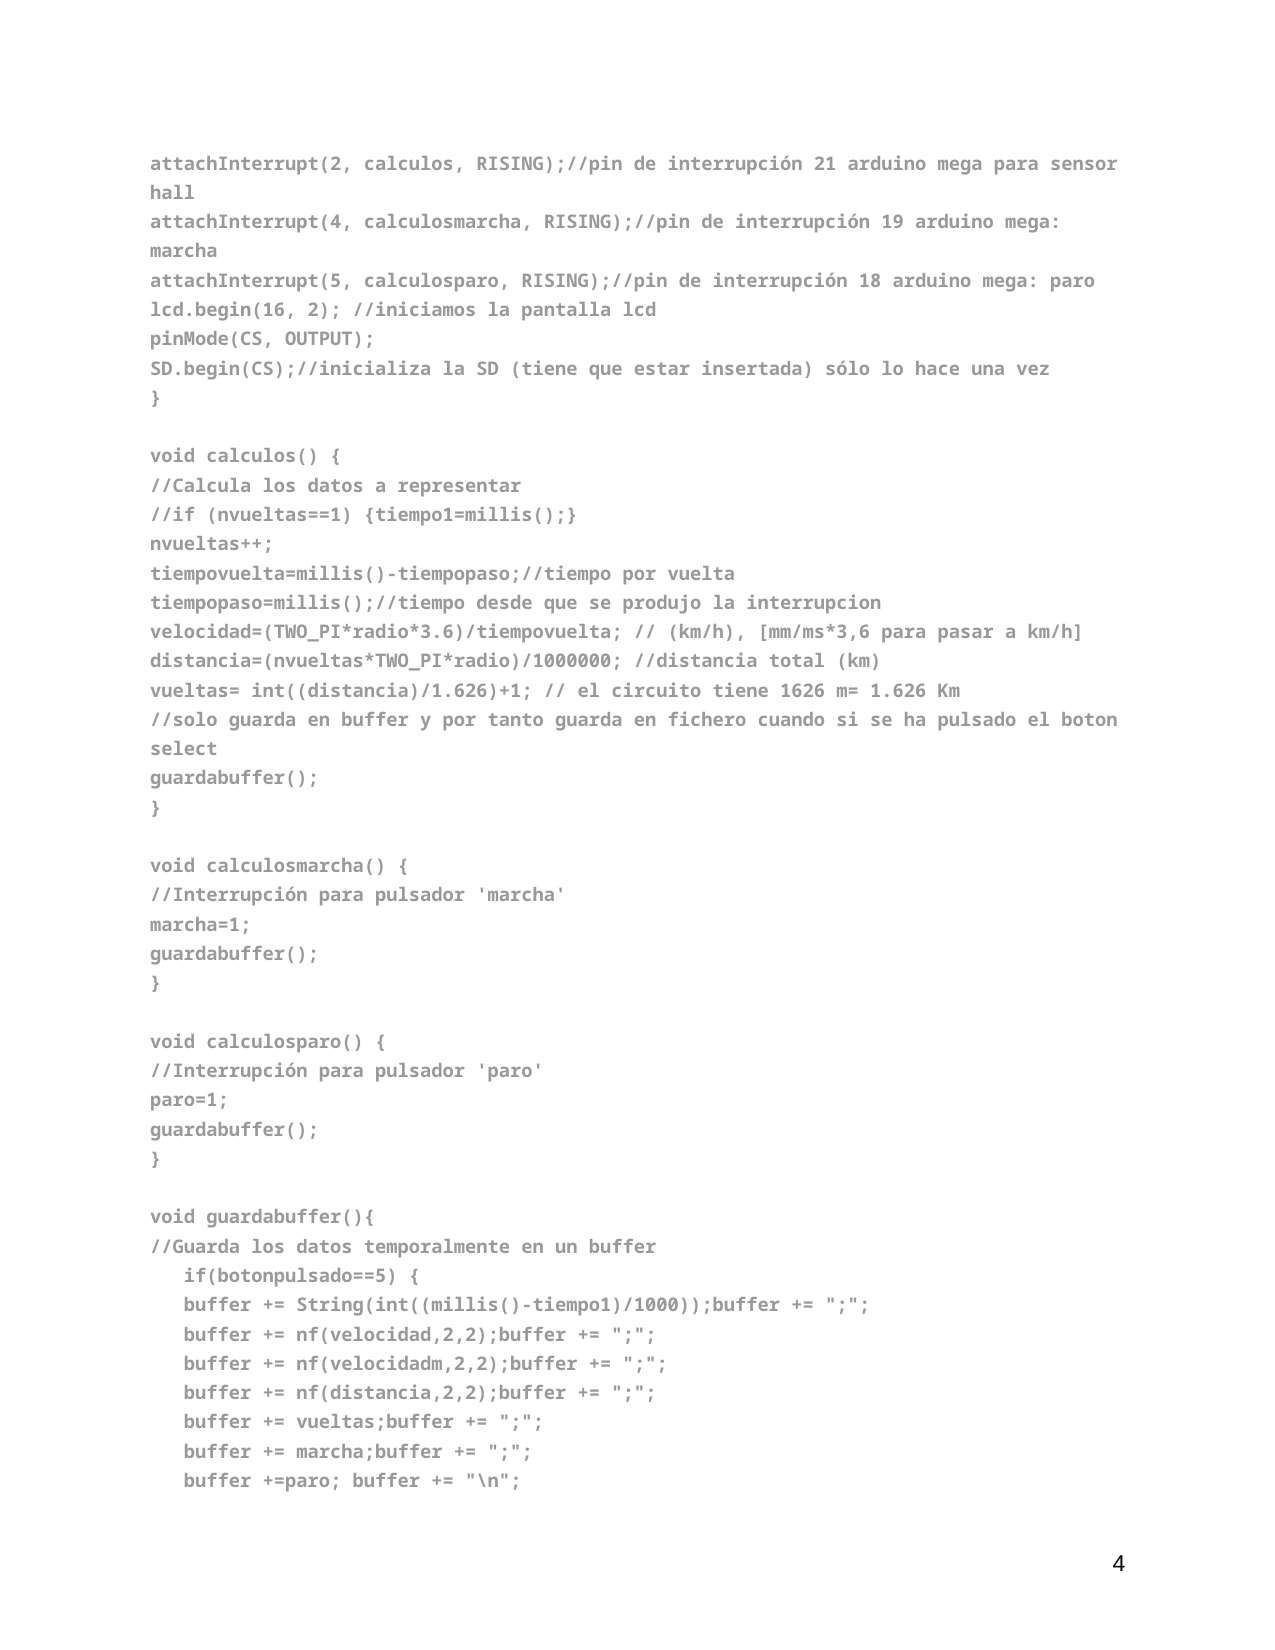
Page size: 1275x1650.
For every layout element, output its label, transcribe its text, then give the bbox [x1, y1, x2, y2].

text marcha=1; [150, 911, 1125, 937]
text buffer += vueltas;buffer += ";"; [150, 1409, 1125, 1434]
text void calculos() { [150, 443, 1125, 468]
text velocidad=(TWO_PI*radio*3.6)/tiempovuelta; // (km/h), [mm/ms*3,6 para pasar a km/h] [150, 618, 1125, 644]
text pinMode(CS, OUTPUT); [150, 326, 1125, 351]
text //solo guarda en buffer y por tanto guarda en fichero cuando si se ha pulsado el boton select [150, 706, 1125, 761]
text buffer +=paro; buffer += "\n"; [150, 1467, 1125, 1493]
text //Interrupción para pulsador 'paro' [150, 1057, 1125, 1083]
text } [150, 794, 1125, 819]
text attachInterrupt(2, calculos, RISING);//pin de interrupción 21 arduino mega para sensor hall [150, 150, 1125, 205]
text //Interrupción para pulsador 'marcha' [150, 882, 1125, 907]
text void calculosmarcha() { [150, 852, 1125, 878]
text //Guarda los datos temporalmente en un buffer [150, 1233, 1125, 1258]
text SD.begin(CS);//inicializa la SD (tiene que estar insertada) sólo lo hace una vez [150, 355, 1125, 380]
text nvueltas++; [150, 531, 1125, 556]
text buffer += nf(velocidad,2,2);buffer += ";"; [150, 1321, 1125, 1346]
text distancia=(nvueltas*TWO_PI*radio)/1000000; //distancia total (km) [150, 648, 1125, 673]
text void calculosparo() { [150, 1028, 1125, 1054]
text attachInterrupt(4, calculosmarcha, RISING);//pin de interrupción 19 arduino mega: marcha [150, 208, 1125, 263]
text void guardabuffer(){ [150, 1204, 1125, 1229]
text tiempopaso=millis();//tiempo desde que se produjo la interrupcion [150, 589, 1125, 614]
text guardabuffer(); [150, 1116, 1125, 1141]
text guardabuffer(); [150, 765, 1125, 790]
text paro=1; [150, 1087, 1125, 1112]
text } [150, 384, 1125, 410]
text } [150, 969, 1125, 995]
text guardabuffer(); [150, 940, 1125, 966]
text } [150, 1145, 1125, 1171]
text buffer += nf(velocidadm,2,2);buffer += ";"; [150, 1350, 1125, 1376]
text buffer += String(int((millis()-tiempo1)/1000));buffer += ";"; [150, 1292, 1125, 1317]
text buffer += nf(distancia,2,2);buffer += ";"; [150, 1379, 1125, 1405]
text //if (nvueltas==1) {tiempo1=millis();} [150, 501, 1125, 527]
text vueltas= int((distancia)/1.626)+1; // el circuito tiene 1626 m= 1.626 Km [150, 677, 1125, 702]
text //Calcula los datos a representar [150, 472, 1125, 497]
text tiempovuelta=millis()-tiempopaso;//tiempo por vuelta [150, 560, 1125, 585]
text if(botonpulsado==5) { [150, 1262, 1125, 1288]
text lcd.begin(16, 2); //iniciamos la pantalla lcd [150, 296, 1125, 322]
text attachInterrupt(5, calculosparo, RISING);//pin de interrupción 18 arduino mega: paro [150, 267, 1125, 293]
text buffer += marcha;buffer += ";"; [150, 1438, 1125, 1463]
